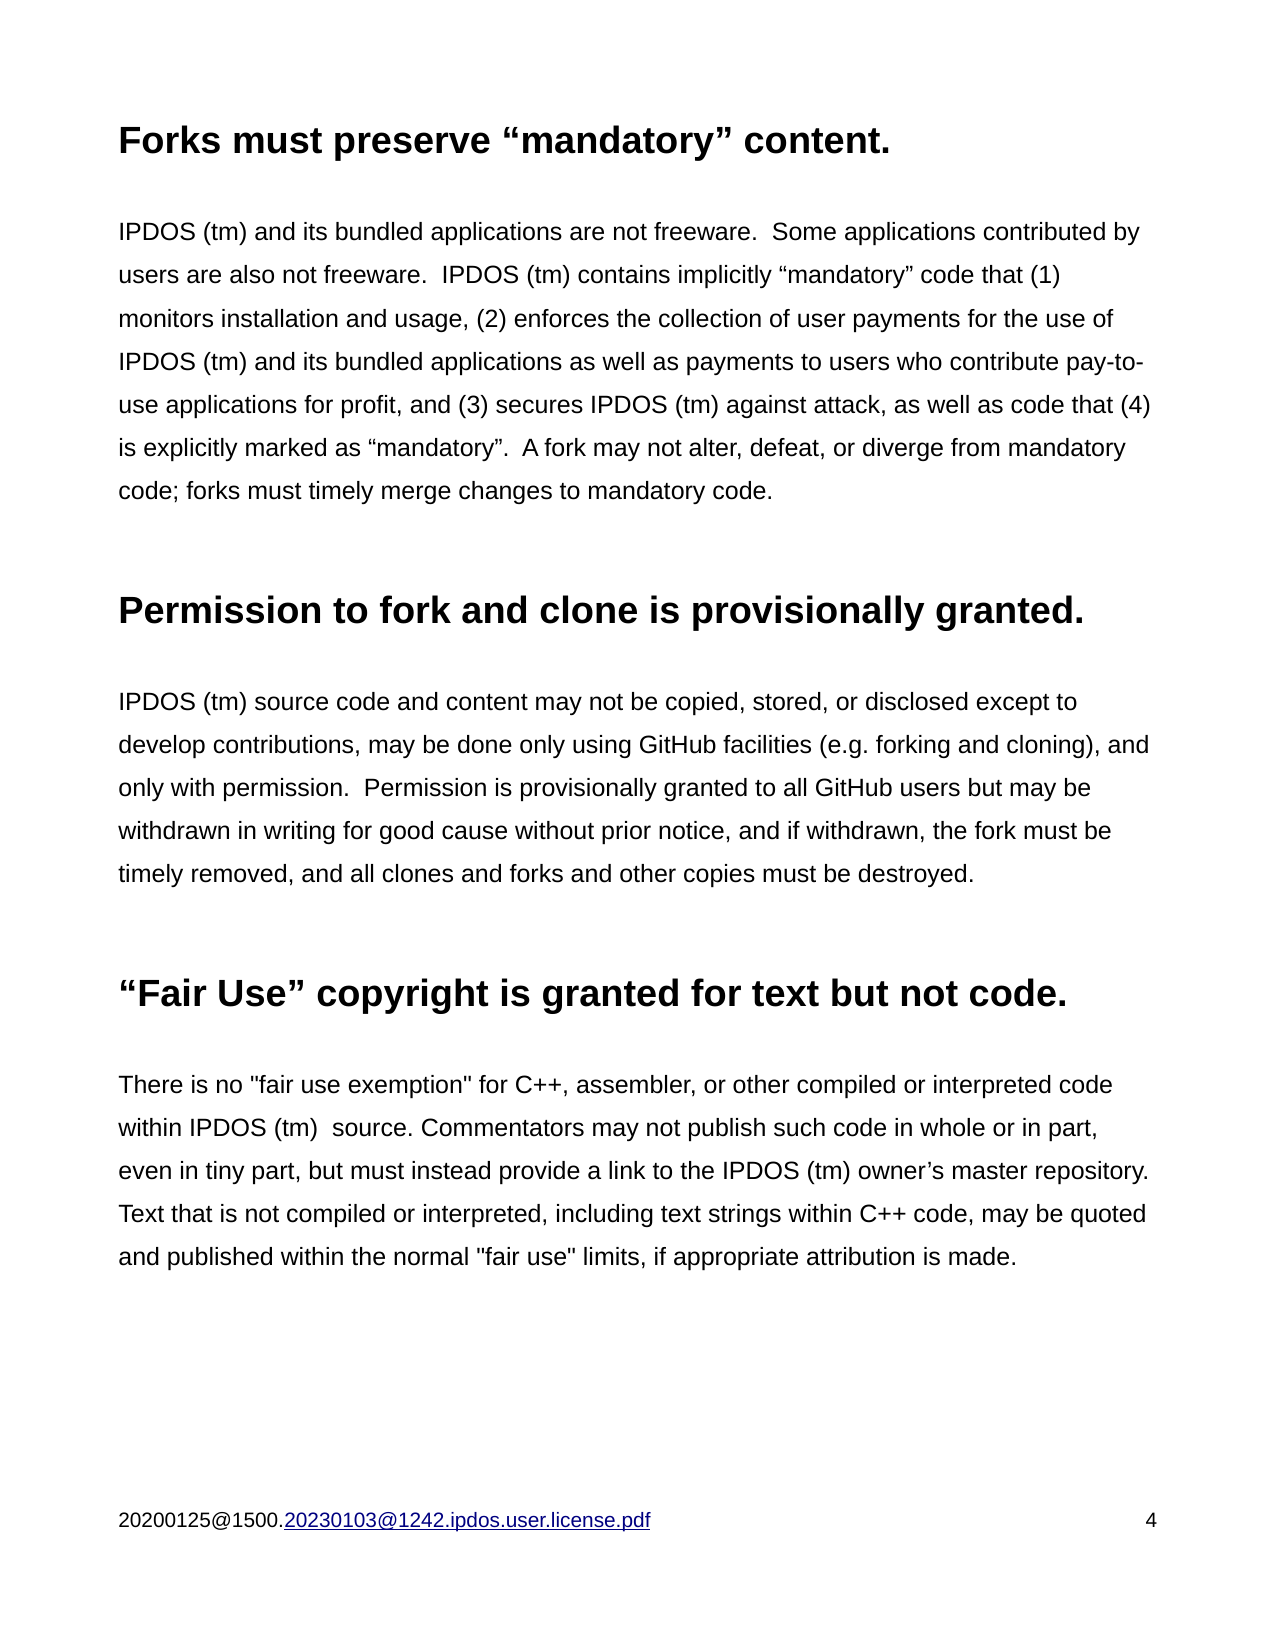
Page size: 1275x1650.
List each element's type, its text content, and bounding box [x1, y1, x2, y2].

subtitle Forks must preserve “mandatory” content. [118, 118, 1157, 162]
text IPDOS (tm) and its bundled applications are not freeware. Some applications contributed by users are also not freeware. IPDOS (tm) contains implicitly “mandatory” code that (1) monitors installation and usage, (2) enforces the collection of user payments for the use of IPDOS (tm) and its bundled applications as well as payments to users who contribute pay-to-use applications for profit, and (3) secures IPDOS (tm) against attack, as well as code that (4) is explicitly marked as “mandatory”. A fork may not alter, defeat, or diverge from mandatory code; forks must timely merge changes to mandatory code. [118, 217, 1157, 505]
text There is no "fair use exemption" for C++, assembler, or other compiled or interpreted code within IPDOS (tm) source. Commentators may not publish such code in whole or in part, even in tiny part, but must instead provide a link to the IPDOS (tm) owner’s master repository. Text that is not compiled or interpreted, including text strings within C++ code, may be quoted and published within the normal "fair use" limits, if appropriate attribution is made. [118, 1070, 1157, 1271]
subtitle “Fair Use” copyright is granted for text but not code. [118, 970, 1157, 1014]
text IPDOS (tm) source code and content may not be copied, stored, or disclosed except to develop contributions, may be done only using GitHub facilities (e.g. forking and cloning), and only with permission. Permission is provisionally granted to all GitHub users but may be withdrawn in writing for good cause without prior notice, and if withdrawn, the fork must be timely removed, and all clones and forks and other copies must be destroyed. [118, 687, 1157, 888]
subtitle Permission to fork and clone is provisionally granted. [118, 587, 1157, 631]
